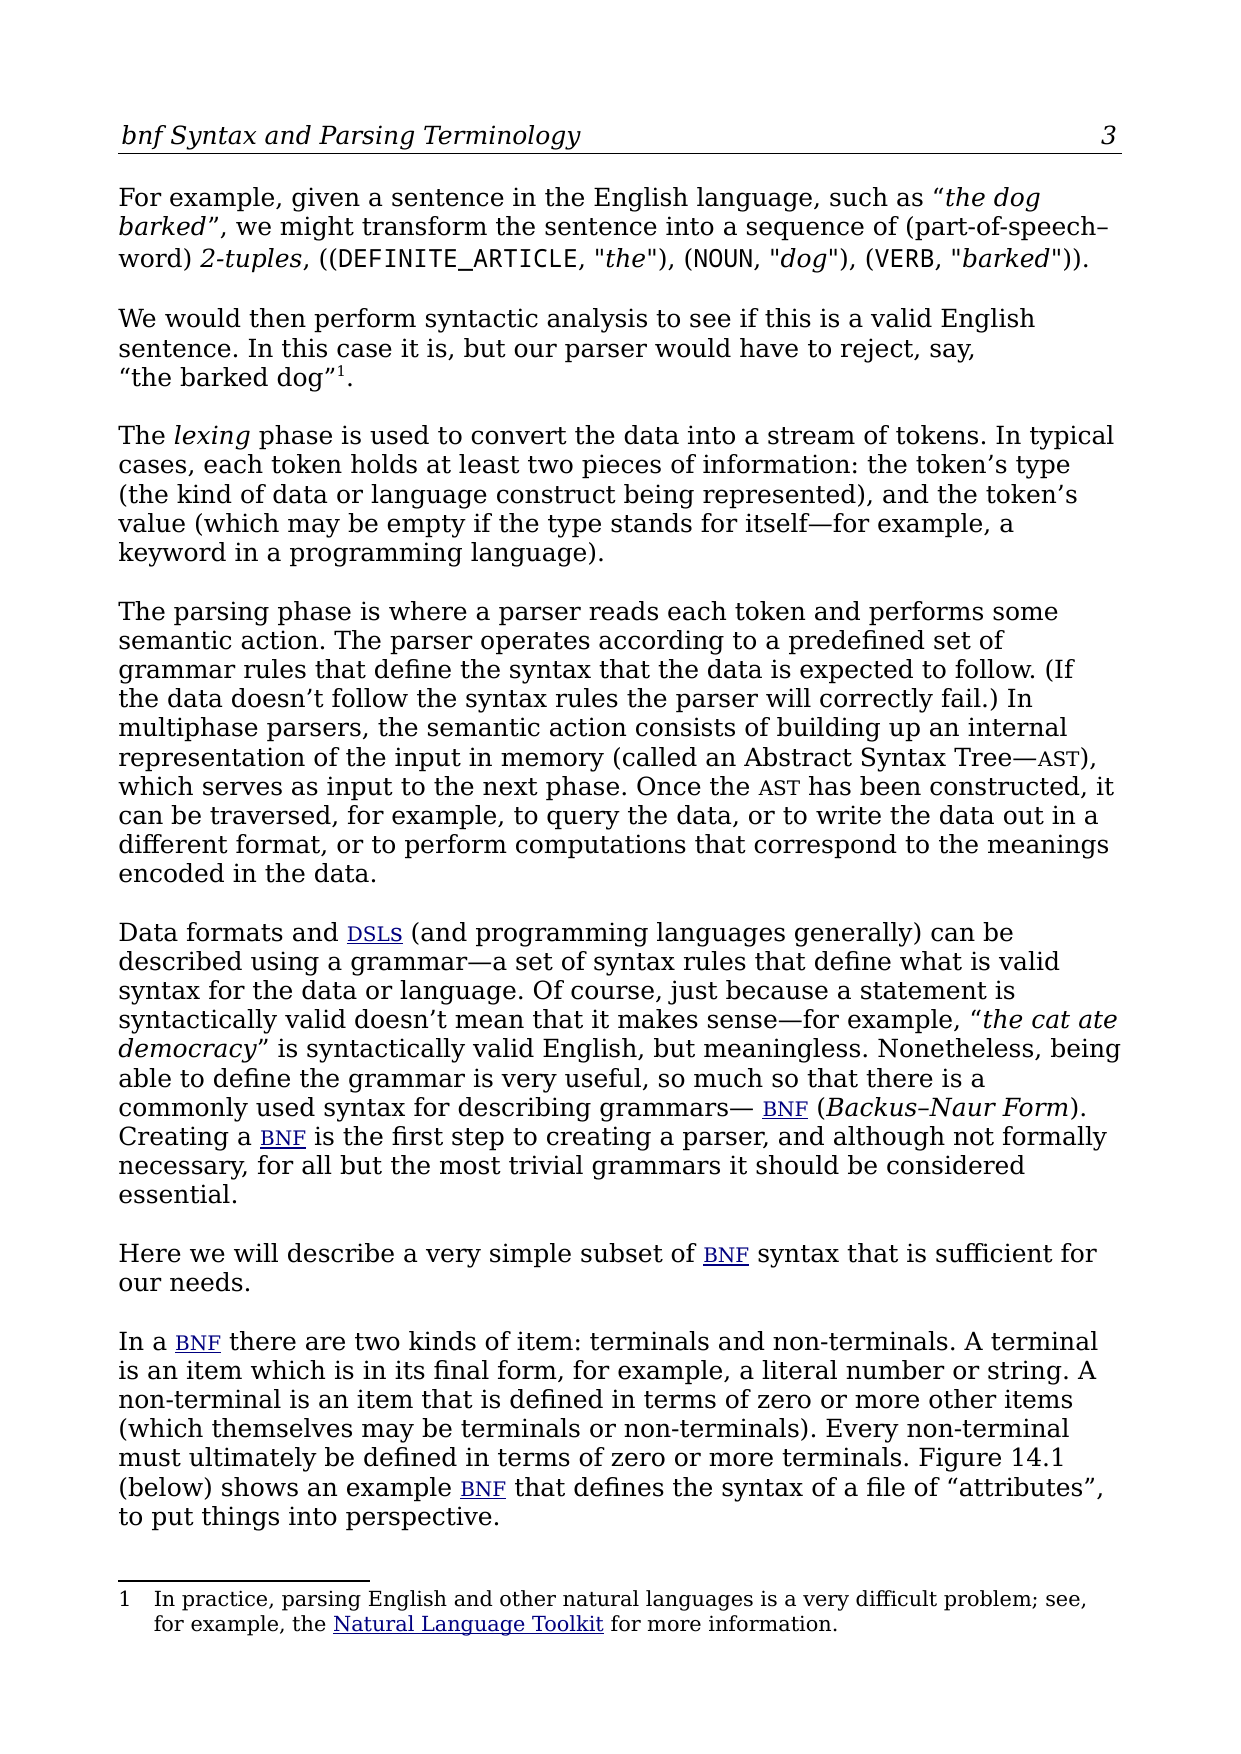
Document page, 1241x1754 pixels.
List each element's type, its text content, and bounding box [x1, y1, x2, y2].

text In a bnf there are two kinds of item: terminals and non-terminals. A terminal is an item which is in its final form, for example, a literal number or string. A non-terminal is an item that is defined in terms of zero or more other items (which themselves may be terminals or non-terminals). Every non-terminal must ultimately be defined in terms of zero or more terminals. Figure 14.1 (below) shows an example bnf that defines the syntax of a file of “attributes”, to put things into perspective. [118, 1327, 1122, 1531]
text Here we will describe a very simple subset of bnf syntax that is sufficient for our needs. [118, 1239, 1122, 1297]
text The lexing phase is used to convert the data into a stream of tokens. In typical cases, each token holds at least two pieces of information: the token’s type (the kind of data or language construct being represented), and the token’s value (which may be empty if the type stands for itself—for example, a keyword in a programming language). [118, 422, 1122, 567]
text The parsing phase is where a parser reads each token and performs some semantic action. The parser operates according to a predefined set of grammar rules that define the syntax that the data is expected to follow. (If the data doesn’t follow the syntax rules the parser will correctly fail.) In multiphase parsers, the semantic action consists of building up an internal representation of the input in memory (called an Abstract Syntax Tree—ast), which serves as input to the next phase. Once the ast has been constructed, it can be traversed, for example, to query the data, or to write the data out in a different format, or to perform computations that correspond to the meanings encoded in the data. [118, 597, 1122, 888]
text Data formats and dsls (and programming languages generally) can be described using a grammar—a set of syntax rules that define what is valid syntax for the data or language. Of course, just because a statement is syntactically valid doesn’t mean that it makes sense—for example, “the cat ate democracy” is syntactically valid English, but meaningless. Nonetheless, being able to define the grammar is very useful, so much so that there is a commonly used syntax for describing grammars— bnf (Backus–Naur Form). Creating a bnf is the first step to creating a parser, and although not formally necessary, for all but the most trivial grammars it should be considered essential. [118, 918, 1122, 1210]
text In practice, parsing English and other natural languages is a very difficult problem; see, for example, the Natural Language Toolkit for more information. [118, 1587, 1122, 1636]
text We would then perform syntactic analysis to see if this is a valid English sentence. In this case it is, but our parser would have to reject, say, “the barked dog”. [118, 304, 1122, 392]
text For example, given a sentence in the English language, such as “the dog barked”, we might transform the sentence into a sequence of (part-of-speech–word) 2-tuples, ((DEFINITE_ARTICLE, "the"), (NOUN, "dog"), (VERB, "barked")). [118, 183, 1122, 275]
